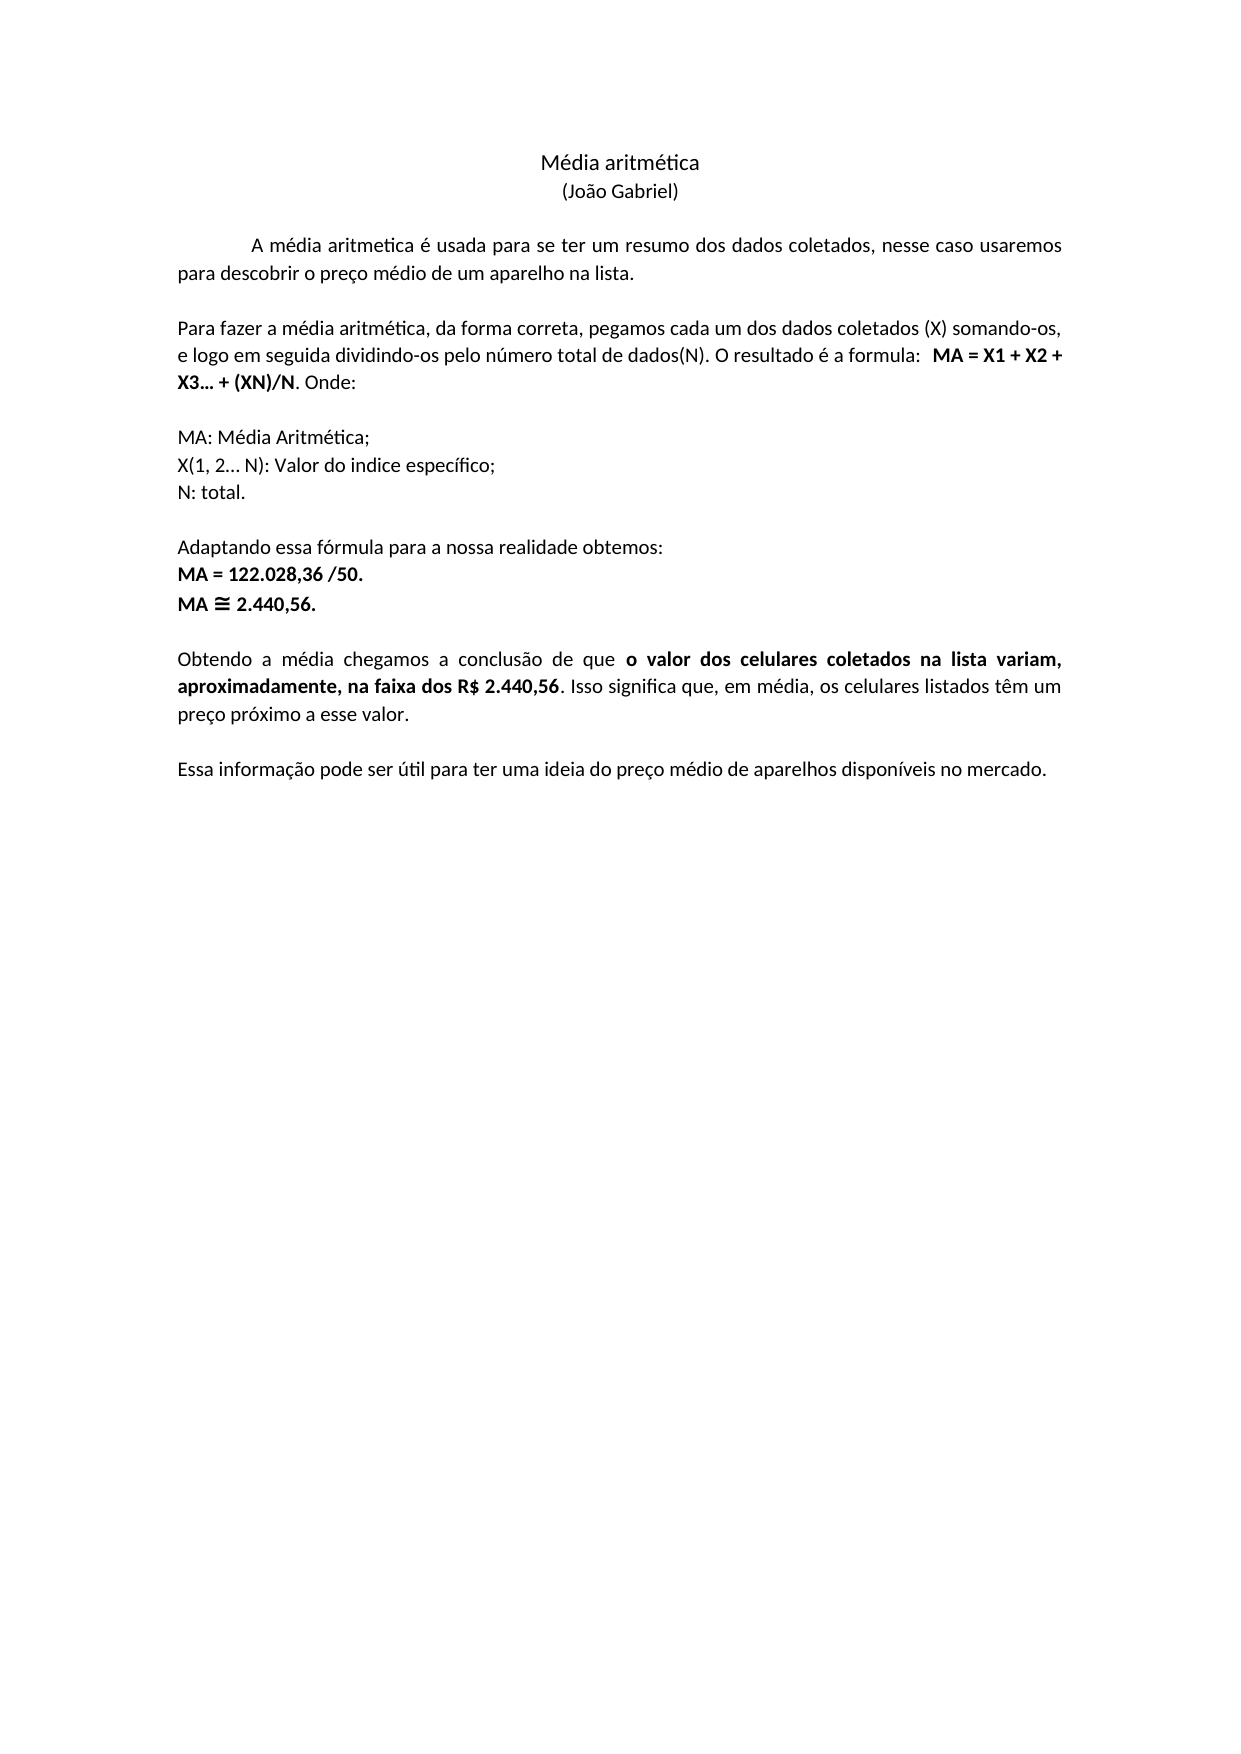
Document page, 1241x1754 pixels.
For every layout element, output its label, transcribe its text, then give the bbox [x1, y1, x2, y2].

list A média aritmetica é usada para se ter um resumo dos dados coletados, nesse caso usaremos para descobrir o preço médio de um aparelho na lista. [177, 233, 1063, 285]
list N: total. [177, 479, 1063, 504]
list Essa informação pode ser útil para ter uma ideia do preço médio de aparelhos disponíveis no mercado. [177, 756, 1063, 781]
list X(1, 2… N): Valor do indice específico; [177, 452, 1063, 477]
list Média aritmética [177, 148, 1063, 176]
list MA ≅ 2.440,56. [177, 589, 1063, 617]
list Adaptando essa fórmula para a nossa realidade obtemos: [177, 534, 1063, 559]
list Obtendo a média chegamos a conclusão de que o valor dos celulares coletados na lista variam, aproximadamente, na faixa dos R$ 2.440,56. Isso significa que, em média, os celulares listados têm um preço próximo a esse valor. [177, 646, 1063, 727]
list Para fazer a média aritmética, da forma correta, pegamos cada um dos dados coletados (X) somando-os, e logo em seguida dividindo-os pelo número total de dados(N). O resultado é a formula: MA = X1 + X2 + X3… + (XN)/N. Onde: [177, 315, 1063, 395]
list (João Gabriel) [177, 178, 1063, 203]
list MA = 122.028,36 /50. [177, 561, 1063, 587]
list MA: Média Aritmética; [177, 424, 1063, 450]
